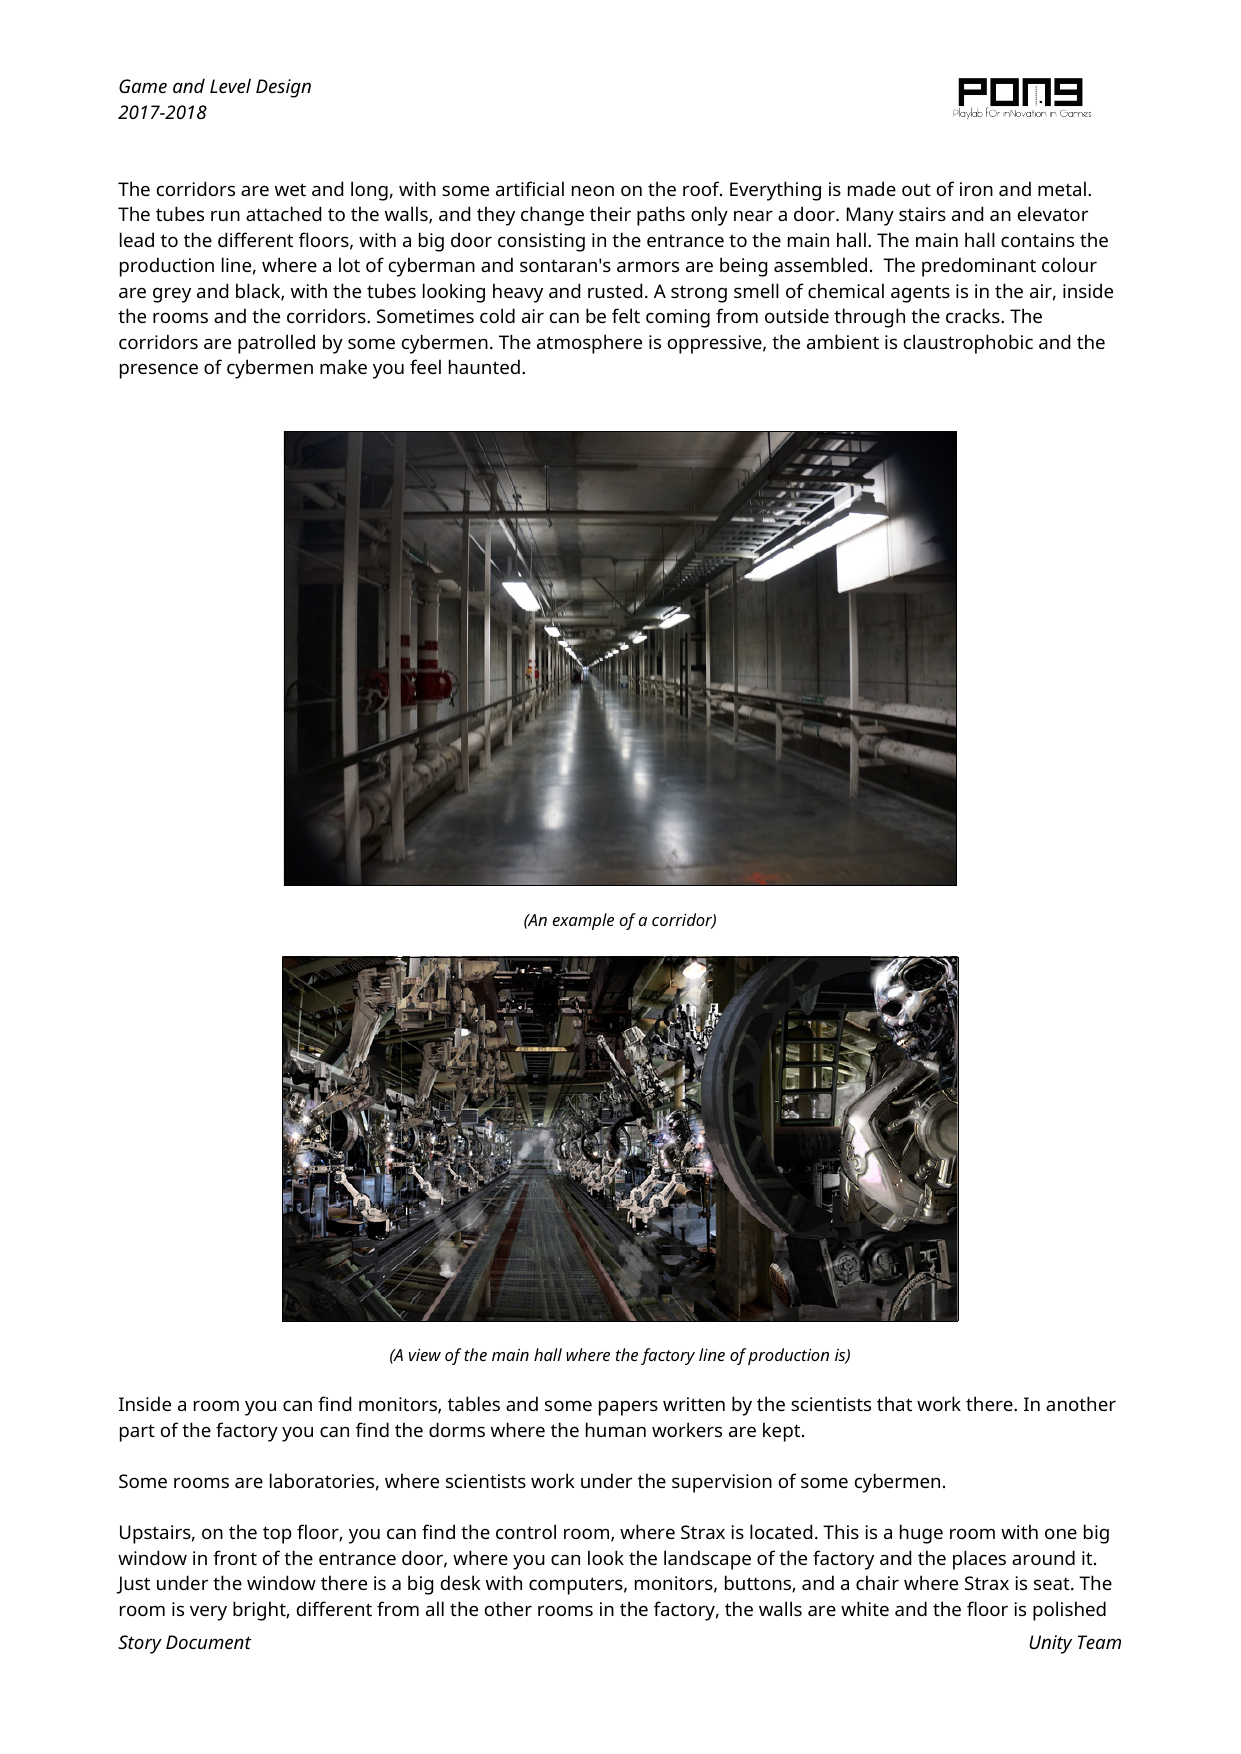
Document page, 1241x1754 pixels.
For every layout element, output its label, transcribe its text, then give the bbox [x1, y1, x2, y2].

text Upstairs, on the top floor, you can find the control room, where Strax is located. This is a huge room with one big window in front of the entrance door, where you can look the landscape of the factory and the places around it. Just under the window there is a big desk with computers, monitors, buttons, and a chair where Strax is seat. The room is very bright, different from all the other rooms in the factory, the walls are white and the floor is polished [118, 1519, 1122, 1621]
text (An example of a corridor) [118, 908, 1122, 931]
picture [923, 73, 1122, 124]
text Inside a room you can find monitors, tables and some papers written by the scientists that work there. In another part of the factory you can find the dorms where the human workers are kept. [118, 1392, 1122, 1443]
picture [283, 958, 958, 1321]
picture [285, 432, 956, 885]
text Some rooms are laboratories, where scientists work under the supervision of some cybermen. [118, 1468, 1122, 1494]
text The corridors are wet and long, with some artificial neon on the roof. Everything is made out of iron and metal. The tubes run attached to the walls, and they change their paths only near a door. Many stairs and an elevator lead to the different floors, with a big door consisting in the entrance to the main hall. The main hall contains the production line, where a lot of cyberman and sontaran's armors are being assembled. The predominant colour are grey and black, with the tubes looking heavy and rusted. A strong smell of chemical agents is in the air, inside the rooms and the corridors. Sometimes cold air can be felt coming from outside through the cracks. The corridors are patrolled by some cybermen. The atmosphere is oppressive, the ambient is claustrophobic and the presence of cybermen make you feel haunted. [118, 176, 1122, 380]
text (A view of the main hall where the factory line of production is) [118, 1343, 1122, 1366]
